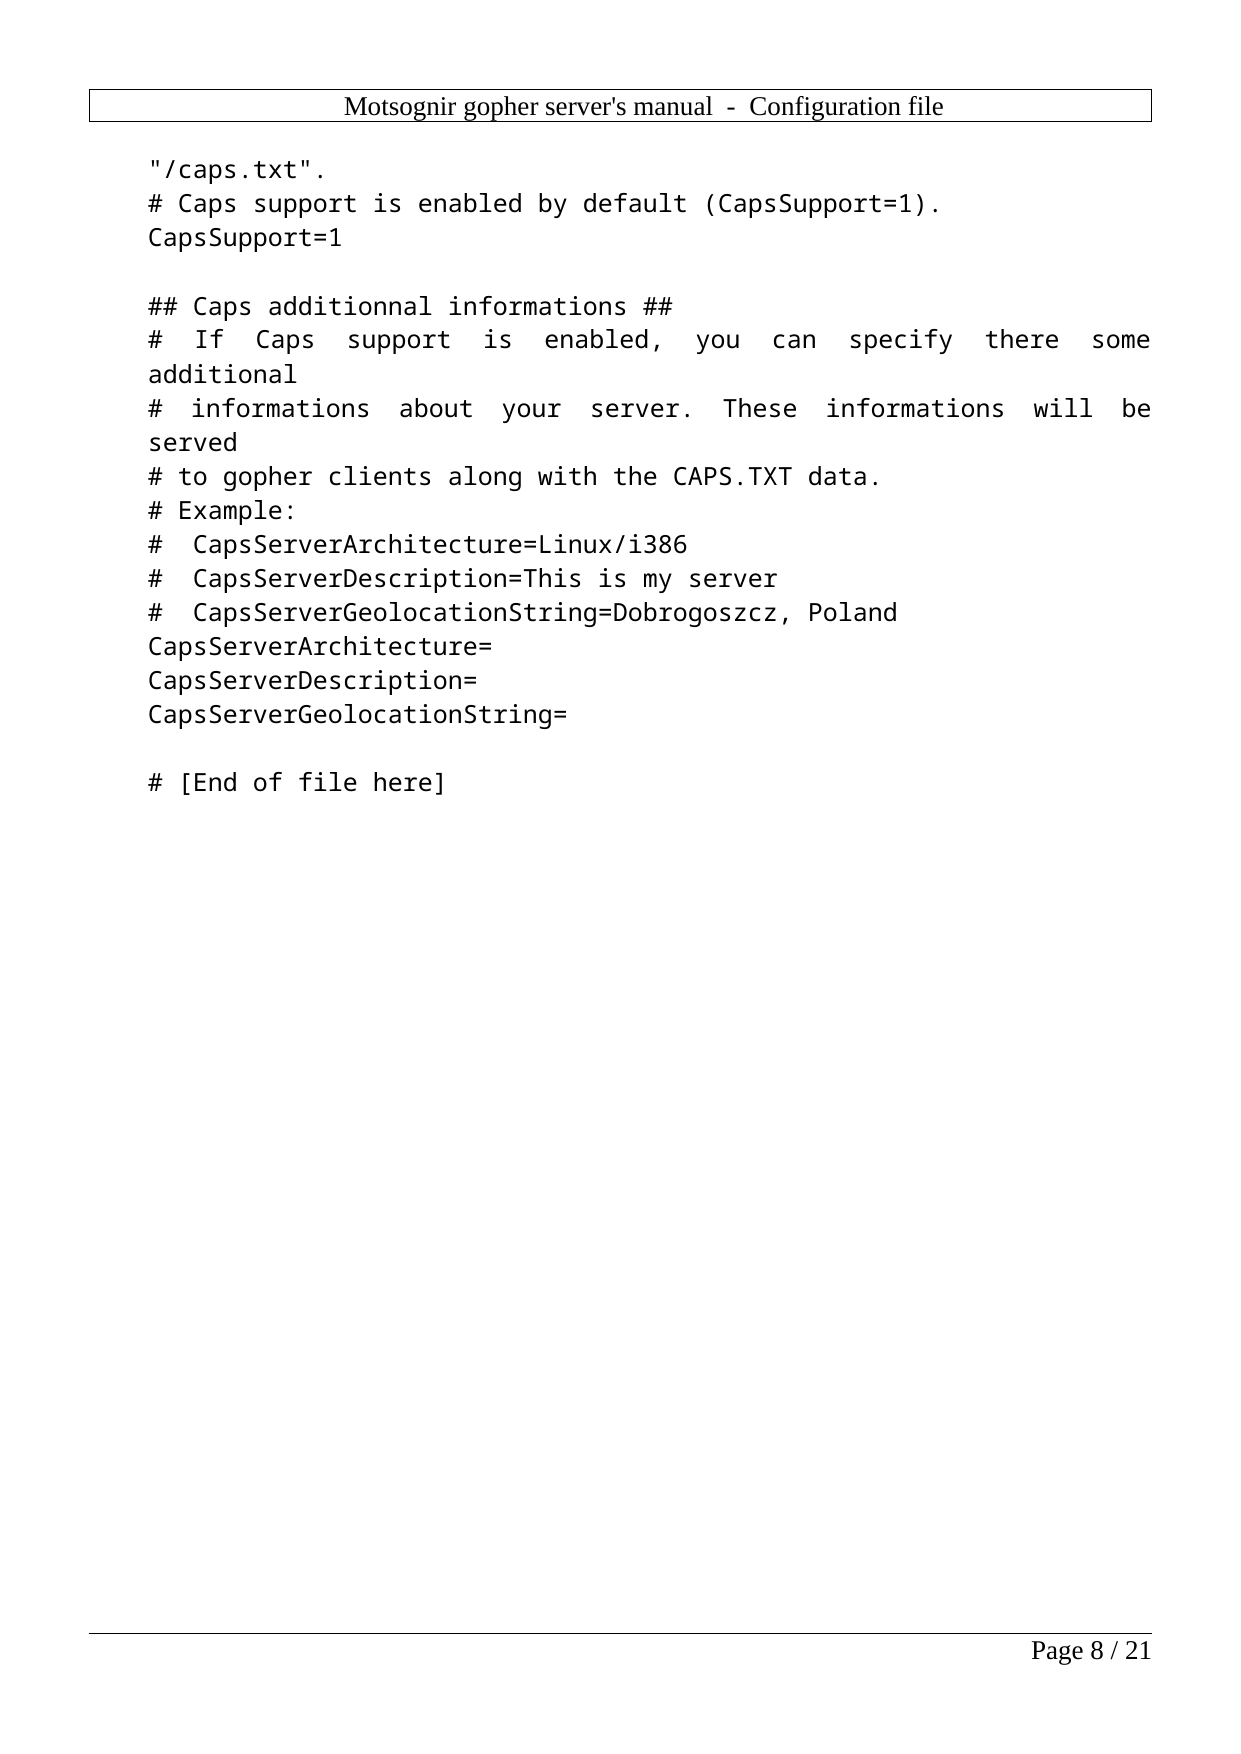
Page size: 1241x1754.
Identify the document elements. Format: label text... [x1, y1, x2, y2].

text # [End of file here] [148, 765, 1152, 799]
text CapsServerGeolocationString= [148, 697, 1152, 731]
text ## Caps additionnal informations ## [148, 288, 1152, 322]
text # informations about your server. These informations will be served [148, 390, 1152, 458]
text # CapsServerGeolocationString=Dobrogoszcz, Poland [148, 595, 1152, 629]
text CapsServerDescription= [148, 663, 1152, 697]
text # Caps support is enabled by default (CapsSupport=1). [148, 186, 1152, 220]
text # to gopher clients along with the CAPS.TXT data. [148, 458, 1152, 492]
text # CapsServerArchitecture=Linux/i386 [148, 527, 1152, 561]
text # CapsServerDescription=This is my server [148, 561, 1152, 595]
text # If Caps support is enabled, you can specify there some additional [148, 322, 1152, 390]
text CapsSupport=1 [148, 220, 1152, 254]
text # Example: [148, 492, 1152, 527]
text CapsServerArchitecture= [148, 629, 1152, 663]
text "/caps.txt". [148, 152, 1152, 186]
